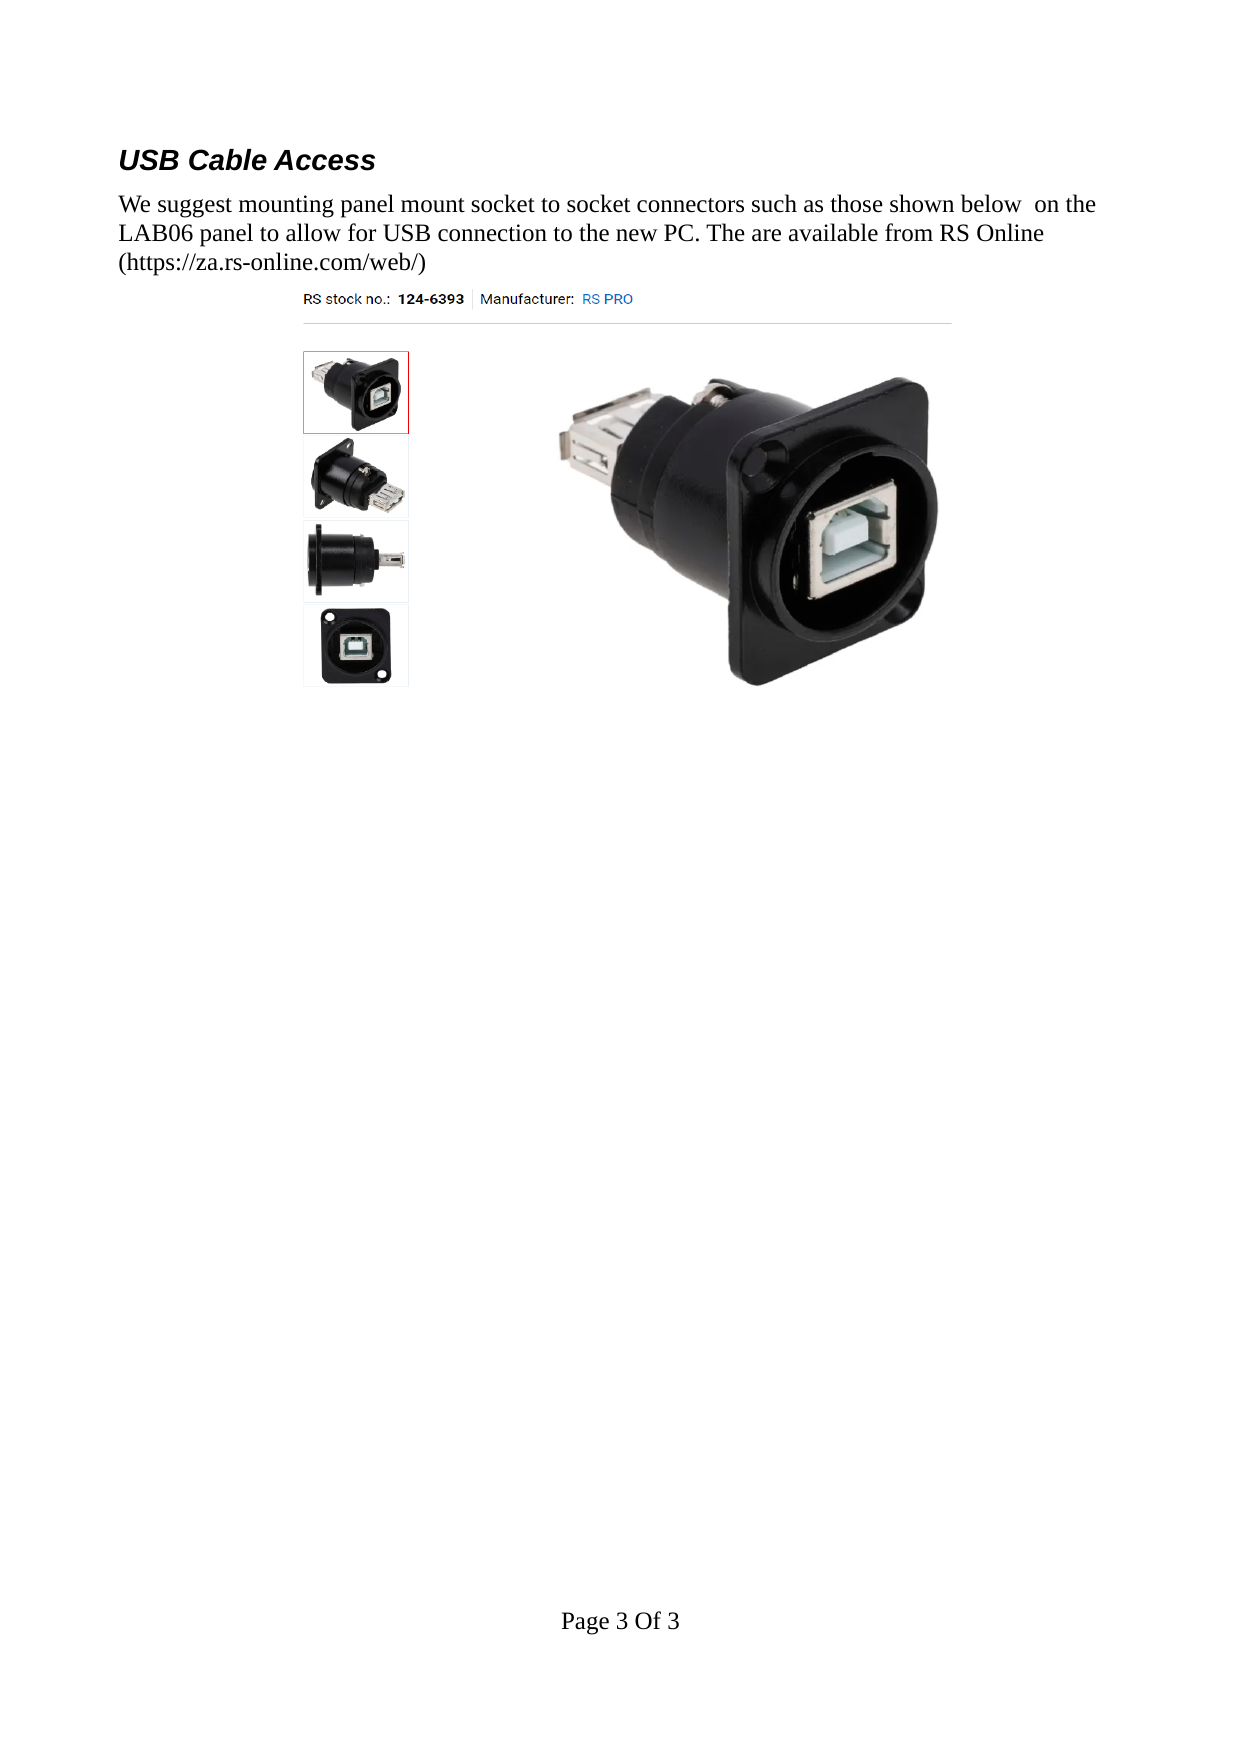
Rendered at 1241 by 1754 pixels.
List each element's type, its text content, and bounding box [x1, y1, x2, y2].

subtitle USB Cable Access [118, 143, 1122, 177]
text We suggest mounting panel mount socket to socket connectors such as those shown below on the LAB06 panel to allow for USB connection to the new PC. The are available from RS Online (https://za.rs-online.com/web/) [118, 189, 1122, 275]
